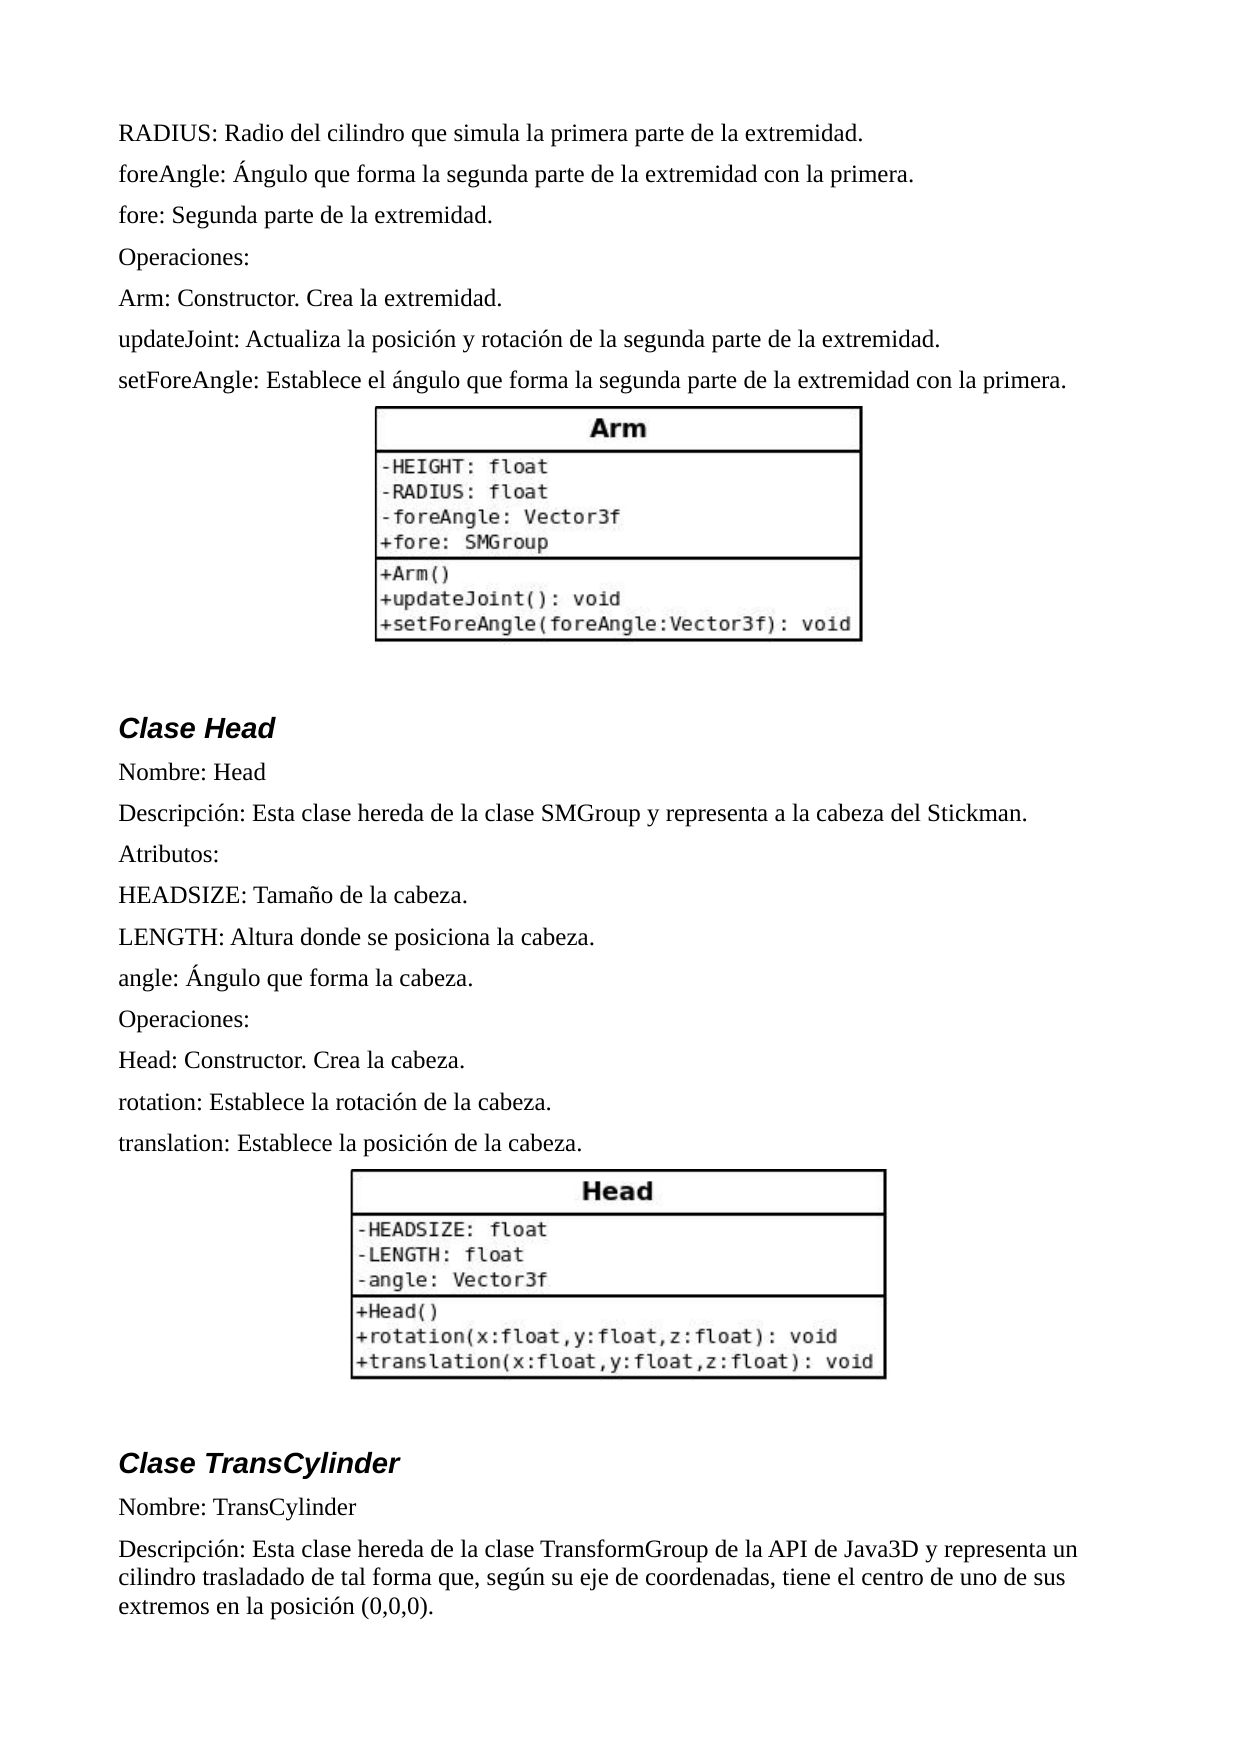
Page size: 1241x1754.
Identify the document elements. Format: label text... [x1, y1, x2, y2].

text foreAngle: Ángulo que forma la segunda parte de la extremidad con la primera. [118, 159, 1122, 188]
text RADIUS: Radio del cilindro que simula la primera parte de la extremidad. [118, 118, 1122, 147]
text rotation: Establece la rotación de la cabeza. [118, 1087, 1122, 1115]
text Operaciones: [118, 242, 1122, 271]
text Nombre: TransCylinder [118, 1492, 1122, 1521]
subtitle Clase TransCylinder [118, 1446, 1122, 1480]
text updateJoint: Actualiza la posición y rotación de la segunda parte de la extremidad. [118, 324, 1122, 353]
text Arm: Constructor. Crea la extremidad. [118, 283, 1122, 312]
text Operaciones: [118, 1004, 1122, 1033]
text Atributos: [118, 839, 1122, 868]
text translation: Establece la posición de la cabeza. [118, 1128, 1122, 1157]
text LENGTH: Altura donde se posiciona la cabeza. [118, 922, 1122, 950]
picture [374, 406, 866, 645]
subtitle Clase Head [118, 711, 1122, 744]
text Head: Constructor. Crea la cabeza. [118, 1045, 1122, 1074]
text HEADSIZE: Tamaño de la cabeza. [118, 880, 1122, 909]
text setForeAngle: Establece el ángulo que forma la segunda parte de la extremidad con la primera. [118, 366, 1122, 394]
text Nombre: Head [118, 757, 1122, 785]
text Descripción: Esta clase hereda de la clase SMGroup y representa a la cabeza del Stickman. [118, 798, 1122, 827]
text Descripción: Esta clase hereda de la clase TransformGroup de la API de Java3D y representa un cilindro trasladado de tal forma que, según su eje de coordenadas, tiene el centro de uno de sus extremos en la posición (0,0,0). [118, 1534, 1122, 1620]
text angle: Ángulo que forma la cabeza. [118, 963, 1122, 992]
picture [350, 1169, 890, 1381]
text fore: Segunda parte de la extremidad. [118, 201, 1122, 229]
